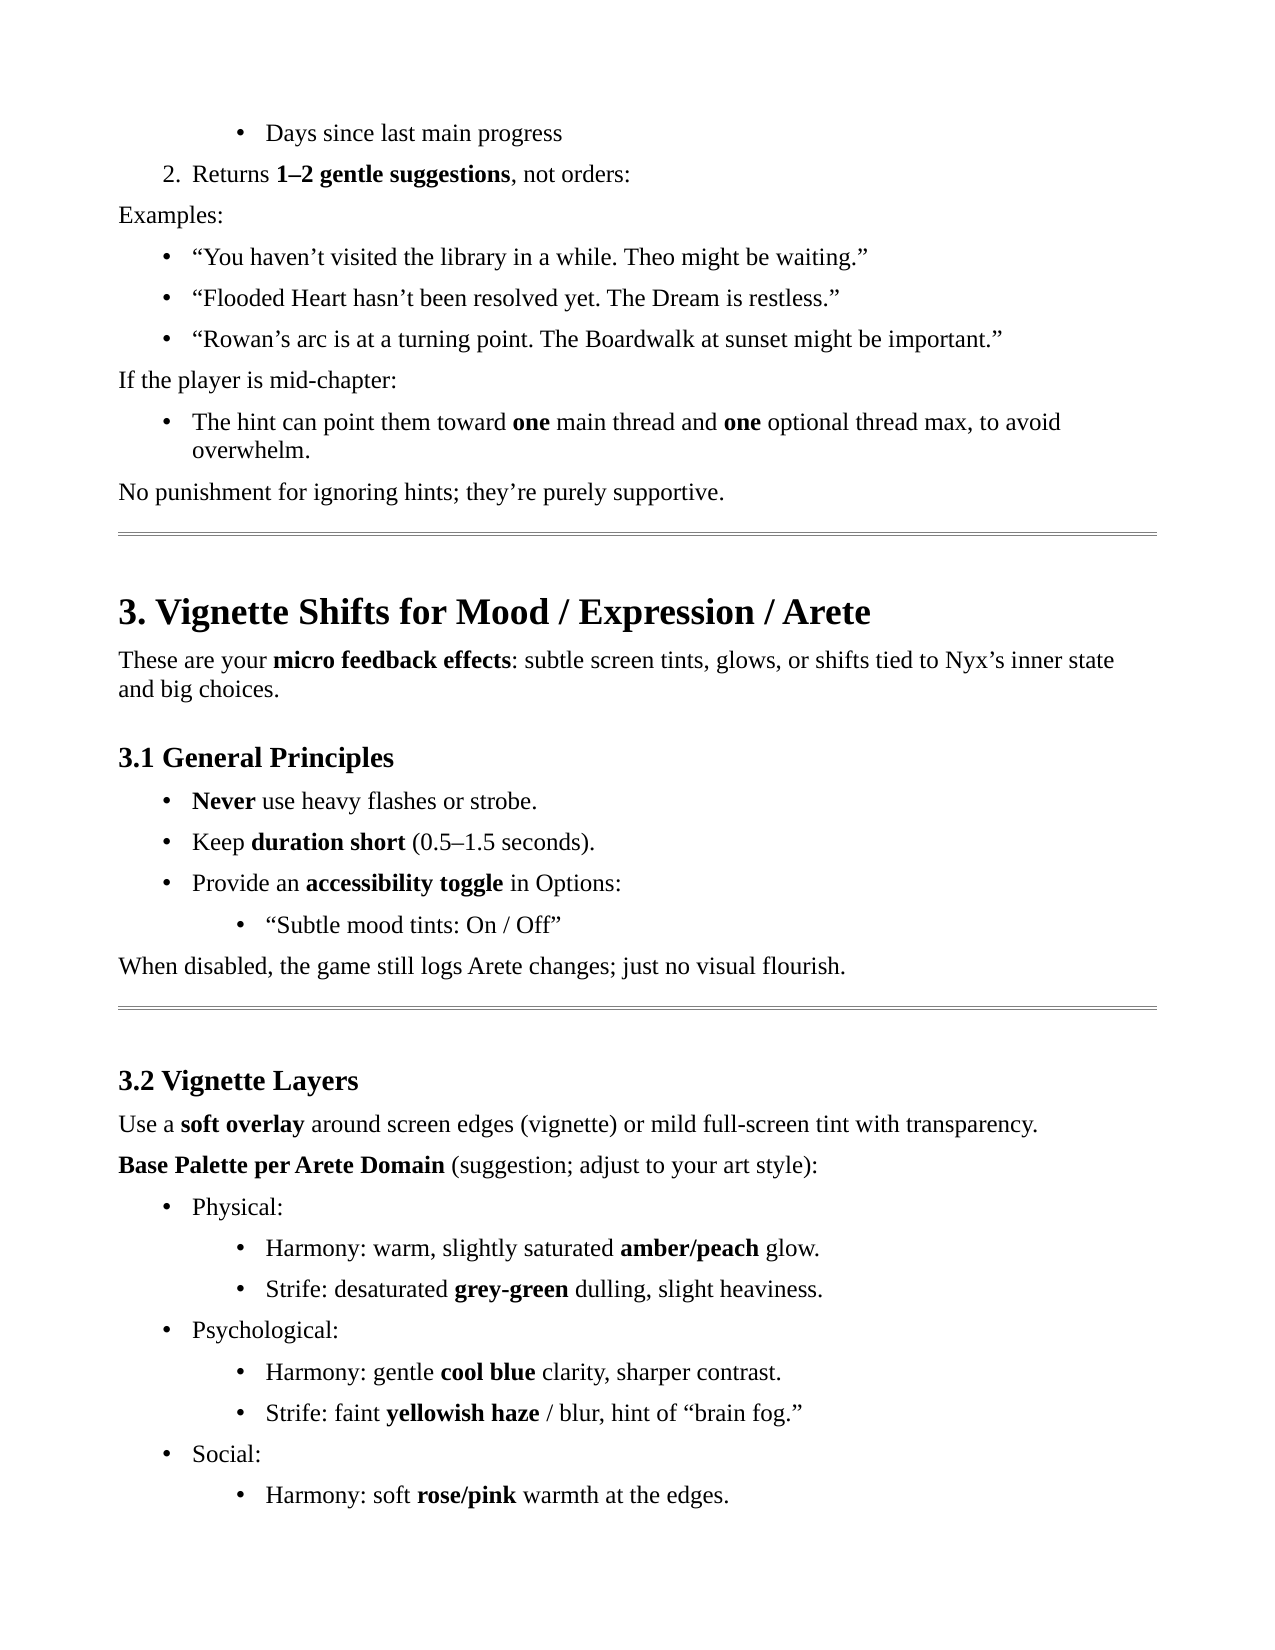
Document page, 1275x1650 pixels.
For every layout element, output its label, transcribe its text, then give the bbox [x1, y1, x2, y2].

text If the player is mid-chapter: [118, 366, 1157, 394]
text Examples: [118, 201, 1157, 229]
subtitle 3. Vignette Shifts for Mood / Expression / Arete [118, 589, 1157, 632]
list “Rowan’s arc is at a turning point. The Boardwalk at sunset might be important.” [162, 324, 1157, 353]
text Use a soft overlay around screen edges (vignette) or mild full-screen tint with transparency. [118, 1109, 1157, 1138]
text When disabled, the game still logs Arete changes; just no visual flourish. [118, 951, 1157, 980]
list “Flooded Heart hasn’t been resolved yet. The Dream is restless.” [162, 283, 1157, 312]
list Harmony: soft rose/pink warmth at the edges. [236, 1481, 1157, 1509]
list Never use heavy flashes or strobe. [162, 786, 1157, 815]
list Psychological: [162, 1316, 1157, 1344]
list Strife: faint yellowish haze / blur, hint of “brain fog.” [236, 1398, 1157, 1427]
text No punishment for ignoring hints; they’re purely supportive. [118, 477, 1157, 506]
list “You haven’t visited the library in a while. Theo might be waiting.” [162, 242, 1157, 271]
list Physical: [162, 1192, 1157, 1221]
list Provide an accessibility toggle in Options: [162, 868, 1157, 897]
list Social: [162, 1439, 1157, 1468]
list Strife: desaturated grey-green dulling, slight heaviness. [236, 1274, 1157, 1303]
text Base Palette per Arete Domain (suggestion; adjust to your art style): [118, 1151, 1157, 1179]
text These are your micro feedback effects: subtle screen tints, glows, or shifts tied to Nyx’s inner state and big choices. [118, 645, 1157, 702]
list Harmony: warm, slightly saturated amber/peach glow. [236, 1233, 1157, 1262]
subtitle 3.2 Vignette Layers [118, 1063, 1157, 1097]
list The hint can point them toward one main thread and one optional thread max, to avoid overwhelm. [162, 407, 1157, 464]
list Days since last main progress [236, 118, 1157, 147]
list Keep duration short (0.5–1.5 seconds). [162, 827, 1157, 856]
subtitle 3.1 General Principles [118, 740, 1157, 773]
list Returns 1–2 gentle suggestions, not orders: [162, 159, 1157, 188]
list Harmony: gentle cool blue clarity, sharper contrast. [236, 1357, 1157, 1386]
list “Subtle mood tints: On / Off” [236, 910, 1157, 938]
